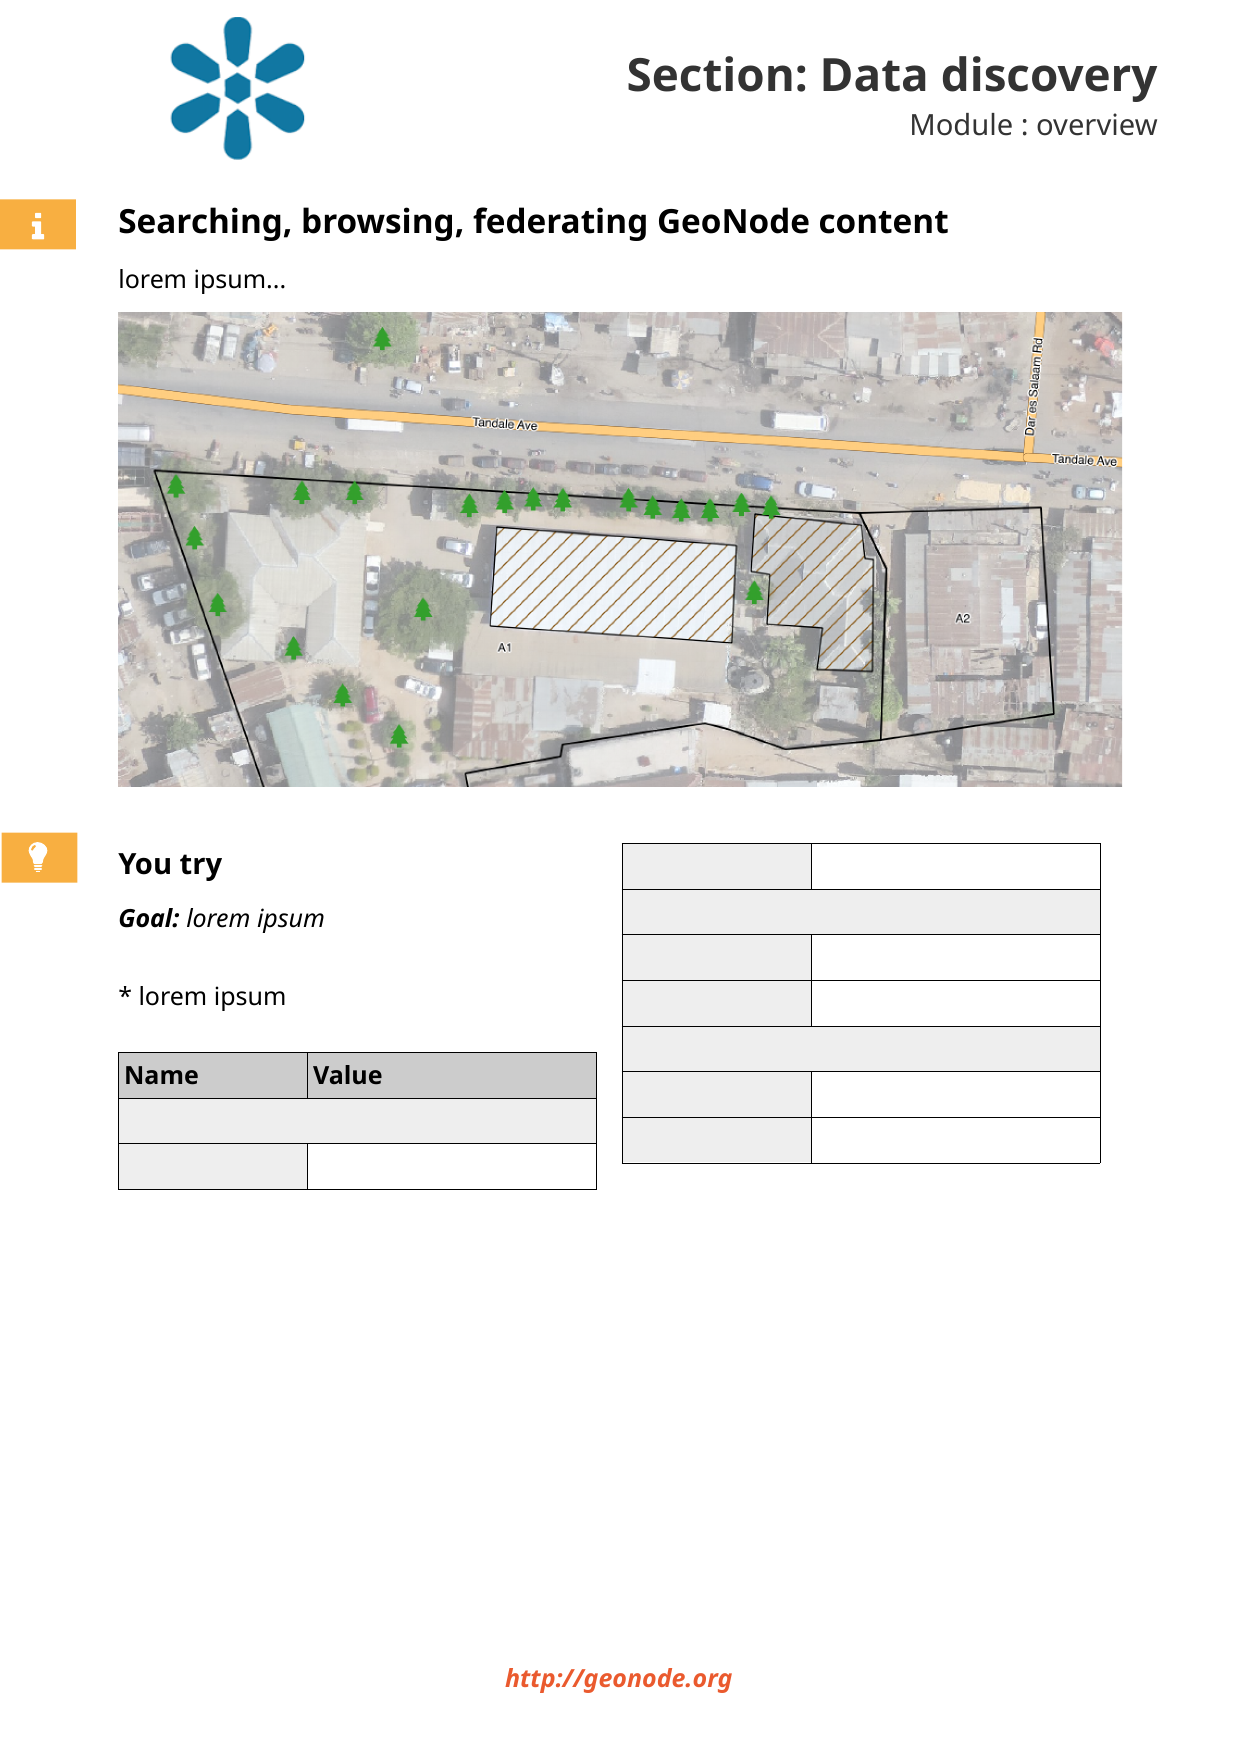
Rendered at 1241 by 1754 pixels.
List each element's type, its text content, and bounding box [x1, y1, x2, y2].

table_header Value [308, 1053, 596, 1098]
table_cell [812, 935, 1100, 980]
picture [166, 17, 309, 160]
table_cell [812, 1072, 1100, 1117]
table_header Name [119, 1053, 307, 1098]
table_cell [119, 1144, 307, 1189]
table_cell [623, 1118, 811, 1162]
table_cell [623, 1027, 1100, 1071]
text * lorem ipsum [118, 979, 619, 1013]
table_cell [308, 1144, 596, 1189]
table_cell [623, 981, 811, 1026]
text Goal: lorem ipsum [118, 901, 619, 934]
table_cell [623, 1072, 811, 1117]
text lorem ipsum... [118, 262, 1122, 296]
table_cell [812, 981, 1100, 1026]
table_cell [623, 890, 1100, 934]
text You try [118, 843, 619, 883]
subtitle Searching, browsing, federating GeoNode content [118, 198, 1122, 243]
table_cell [812, 844, 1100, 889]
table_cell [812, 1118, 1100, 1162]
picture [118, 312, 1123, 787]
table_cell [623, 935, 811, 980]
table_cell [623, 844, 811, 889]
table_cell [119, 1099, 596, 1143]
